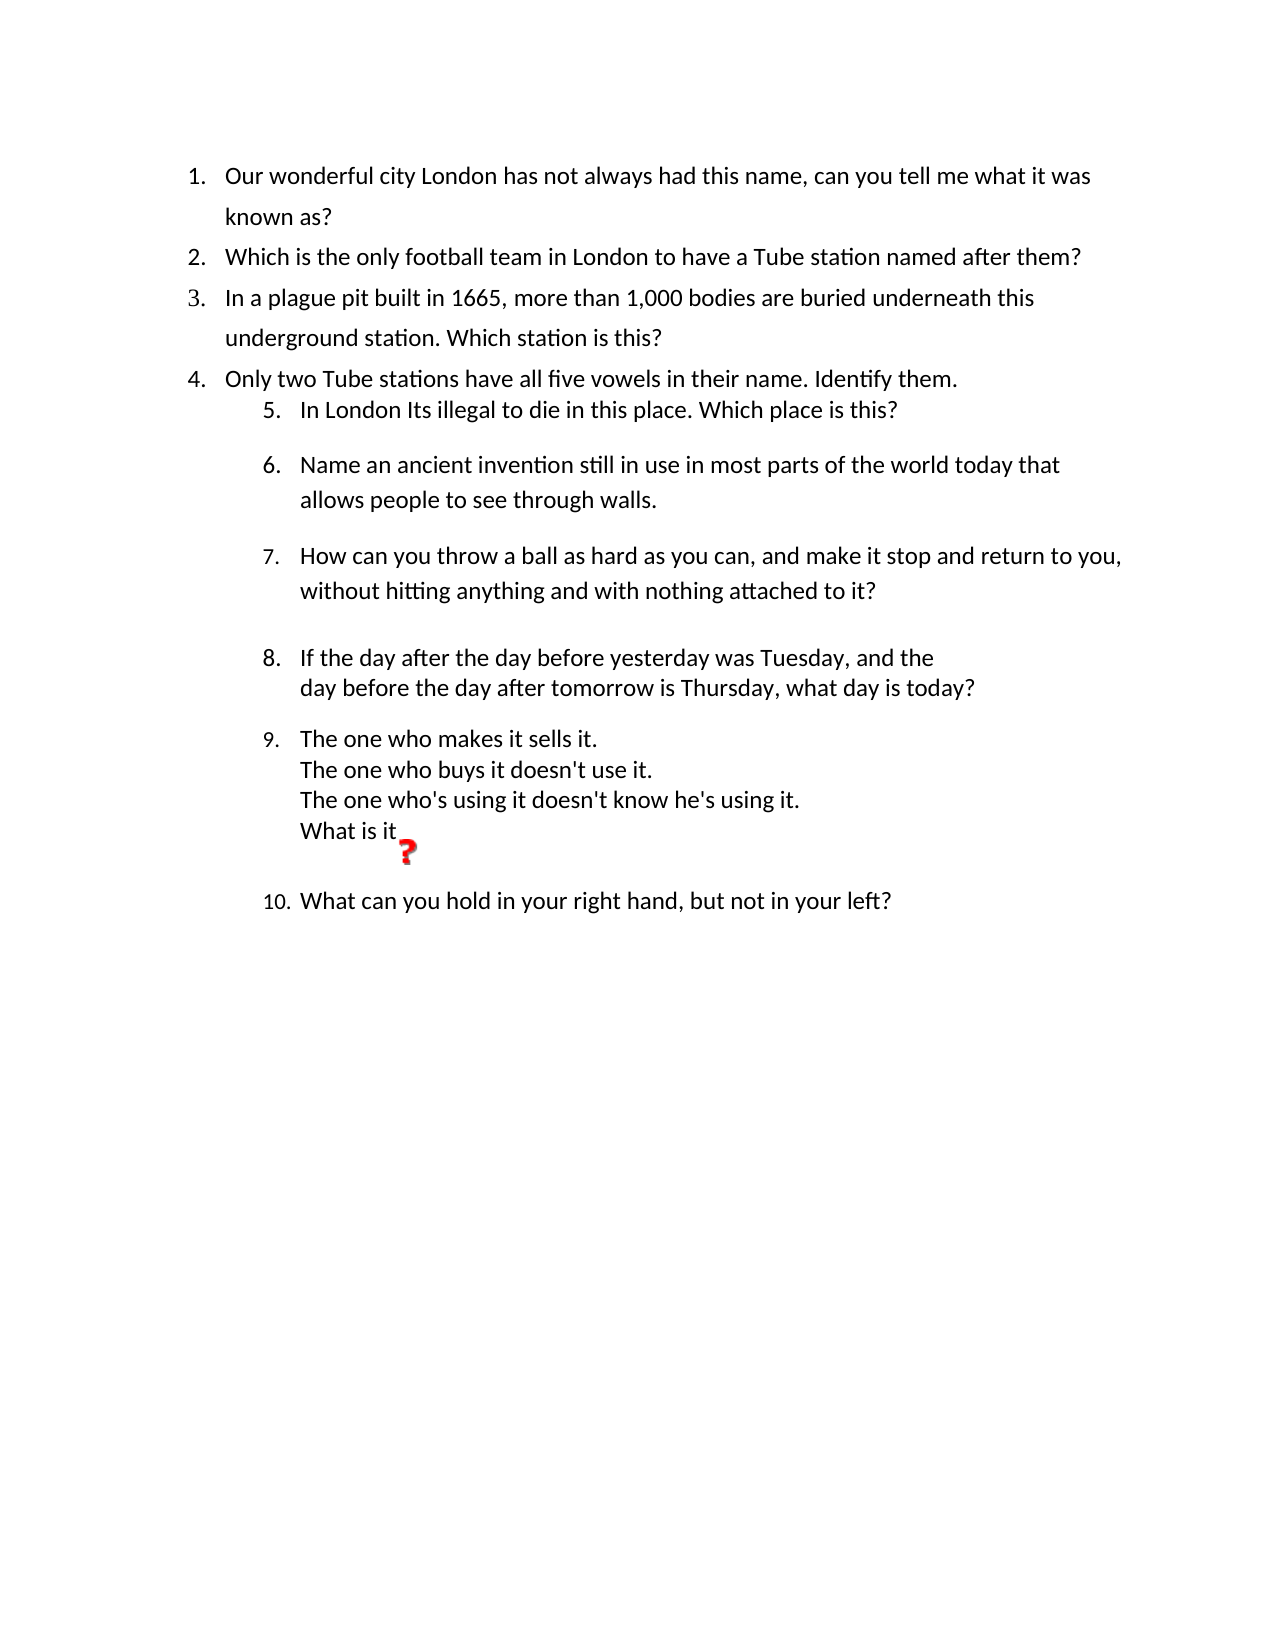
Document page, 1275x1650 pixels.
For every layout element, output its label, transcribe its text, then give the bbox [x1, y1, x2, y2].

list Only two Tube stations have all five vowels in their name. Identify them. [187, 353, 1125, 394]
list Name an ancient invention still in use in most parts of the world today that allows people to see through walls. [262, 449, 1125, 515]
list How can you throw a ball as hard as you can, and make it stop and return to you, without hitting anything and with nothing attached to it? [262, 540, 1125, 606]
list In a plague pit built in 1665, more than 1,000 bodies are buried underneath this underground station. Which station is this? [187, 272, 1125, 353]
list If the day after the day before yesterday was Tuesday, and the day before the day after tomorrow is Thursday, what day is today? [262, 642, 1125, 703]
list What can you hold in your right hand, but not in your left? [262, 885, 1125, 916]
list In London Its illegal to die in this place. Which place is this? [262, 394, 1125, 424]
list Which is the only football team in London to have a Tube station named after them? [187, 231, 1125, 272]
list Our wonderful city London has not always had this name, can you tell me what it was known as? [187, 150, 1125, 231]
list The one who makes it sells it. The one who buys it doesn't use it. The one who's using it doesn't know he's using it. What is it [262, 723, 1125, 864]
